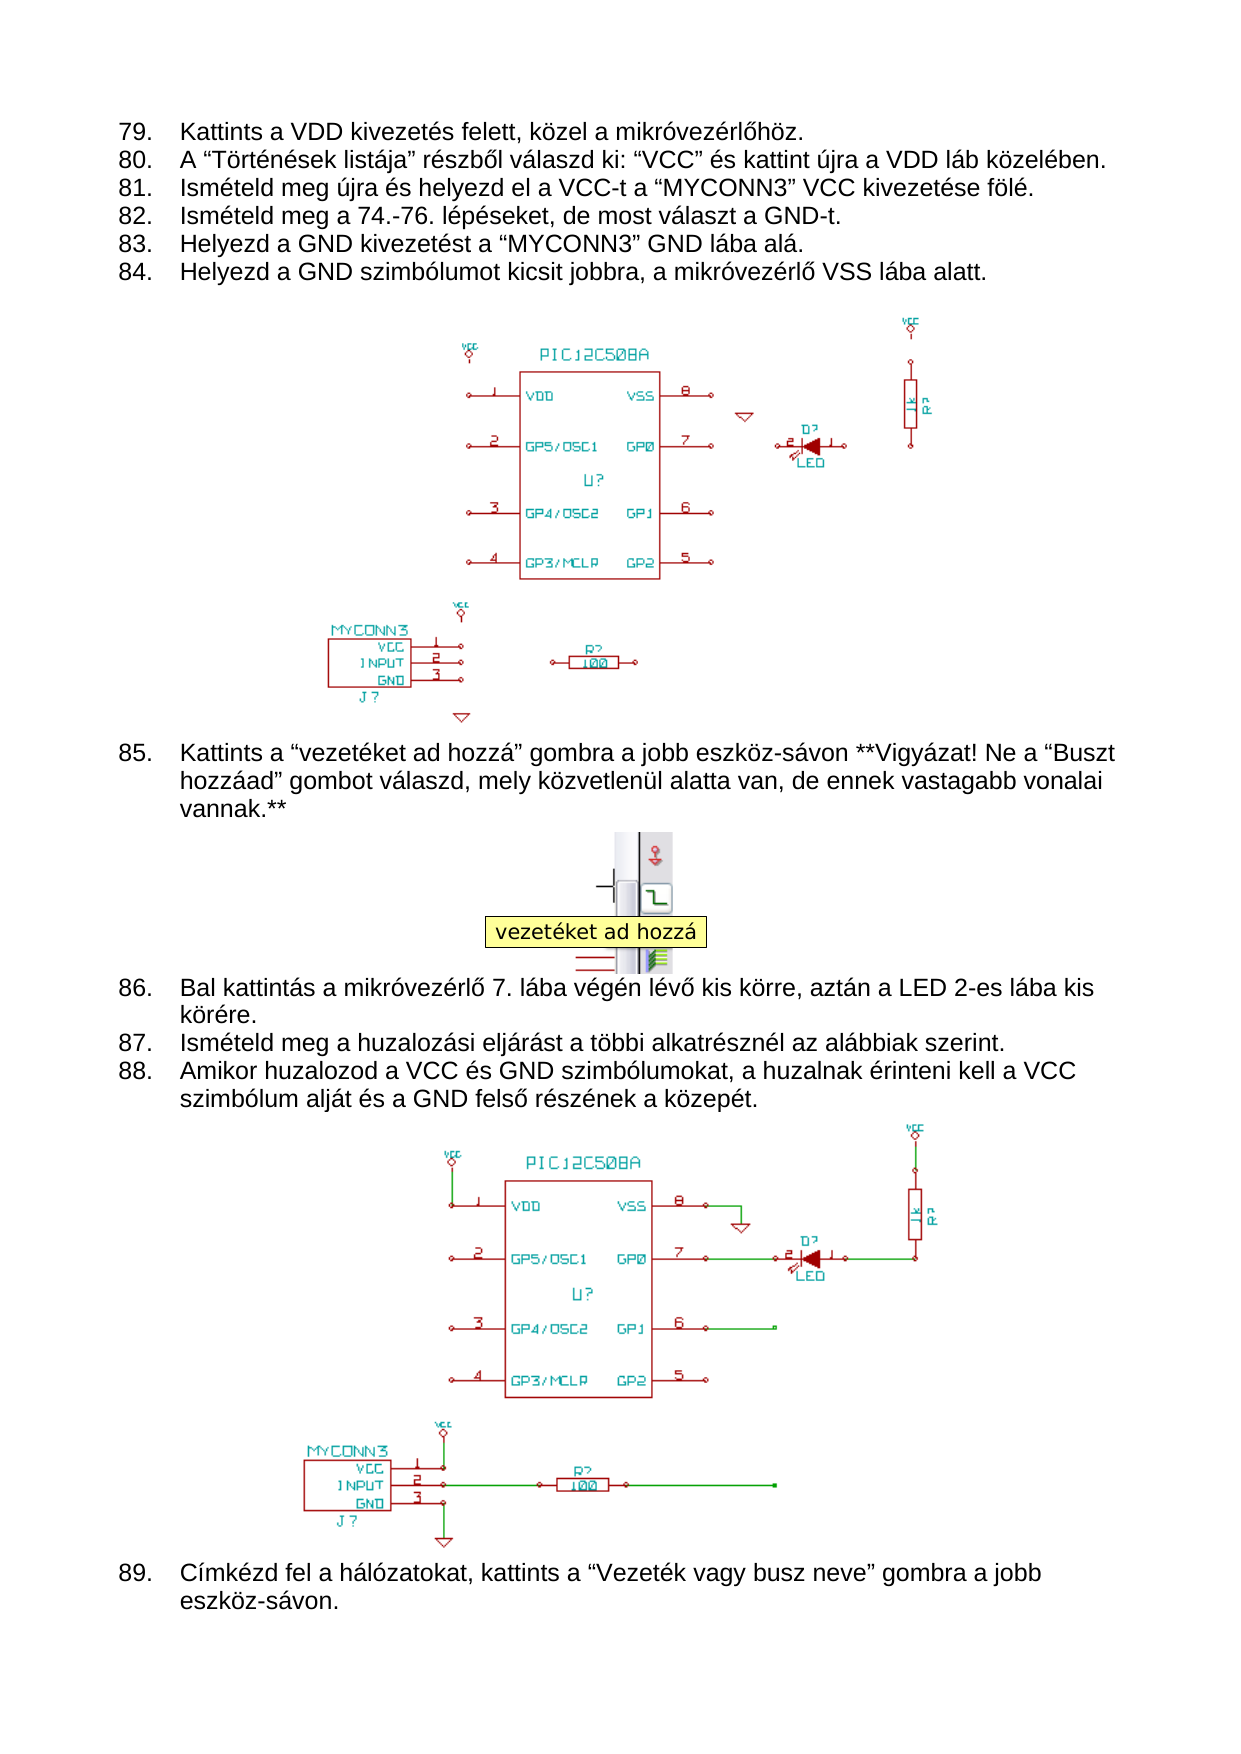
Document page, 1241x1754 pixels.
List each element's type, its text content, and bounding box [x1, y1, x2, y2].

list A “Történések listája” részből válaszd ki: “VCC” és kattint újra a VDD láb közelében. [118, 146, 1122, 174]
list Ismételd meg a 74.-76. lépéseket, de most választ a GND-t. [118, 202, 1122, 230]
list Helyezd a GND kivezetést a “MYCONN3” GND lába alá. [118, 230, 1122, 258]
list Címkézd fel a hálózatokat, kattints a “Vezeték vagy busz neve” gombra a jobb eszköz-sávon. [118, 1113, 1122, 1615]
list Kattints a VDD kivezetés felett, közel a mikróvezérlőhöz. [118, 118, 1122, 146]
list Helyezd a GND szimbólumot kicsit jobbra, a mikróvezérlő VSS lába alatt. [118, 258, 1122, 286]
list Kattints a “vezetéket ad hozzá” gombra a jobb eszköz-sávon **Vigyázat! Ne a “Buszt hozzáad” gombot válaszd, mely közvetlenül alatta van, de ennek vastagabb vonalai vannak.** [118, 286, 1122, 823]
list Ismételd meg újra és helyezd el a VCC-t a “MYCONN3” VCC kivezetése fölé. [118, 174, 1122, 202]
list Bal kattintás a mikróvezérlő 7. lába végén lévő kis körre, aztán a LED 2-es lába kis körére. [118, 823, 1122, 1029]
list Ismételd meg a huzalozási eljárást a többi alkatrésznél az alábbiak szerint. [118, 1029, 1122, 1057]
list Amikor huzalozod a VCC és GND szimbólumokat, a huzalnak érinteni kell a VCC szimbólum alját és a GND felső részének a közepét. [118, 1057, 1122, 1113]
